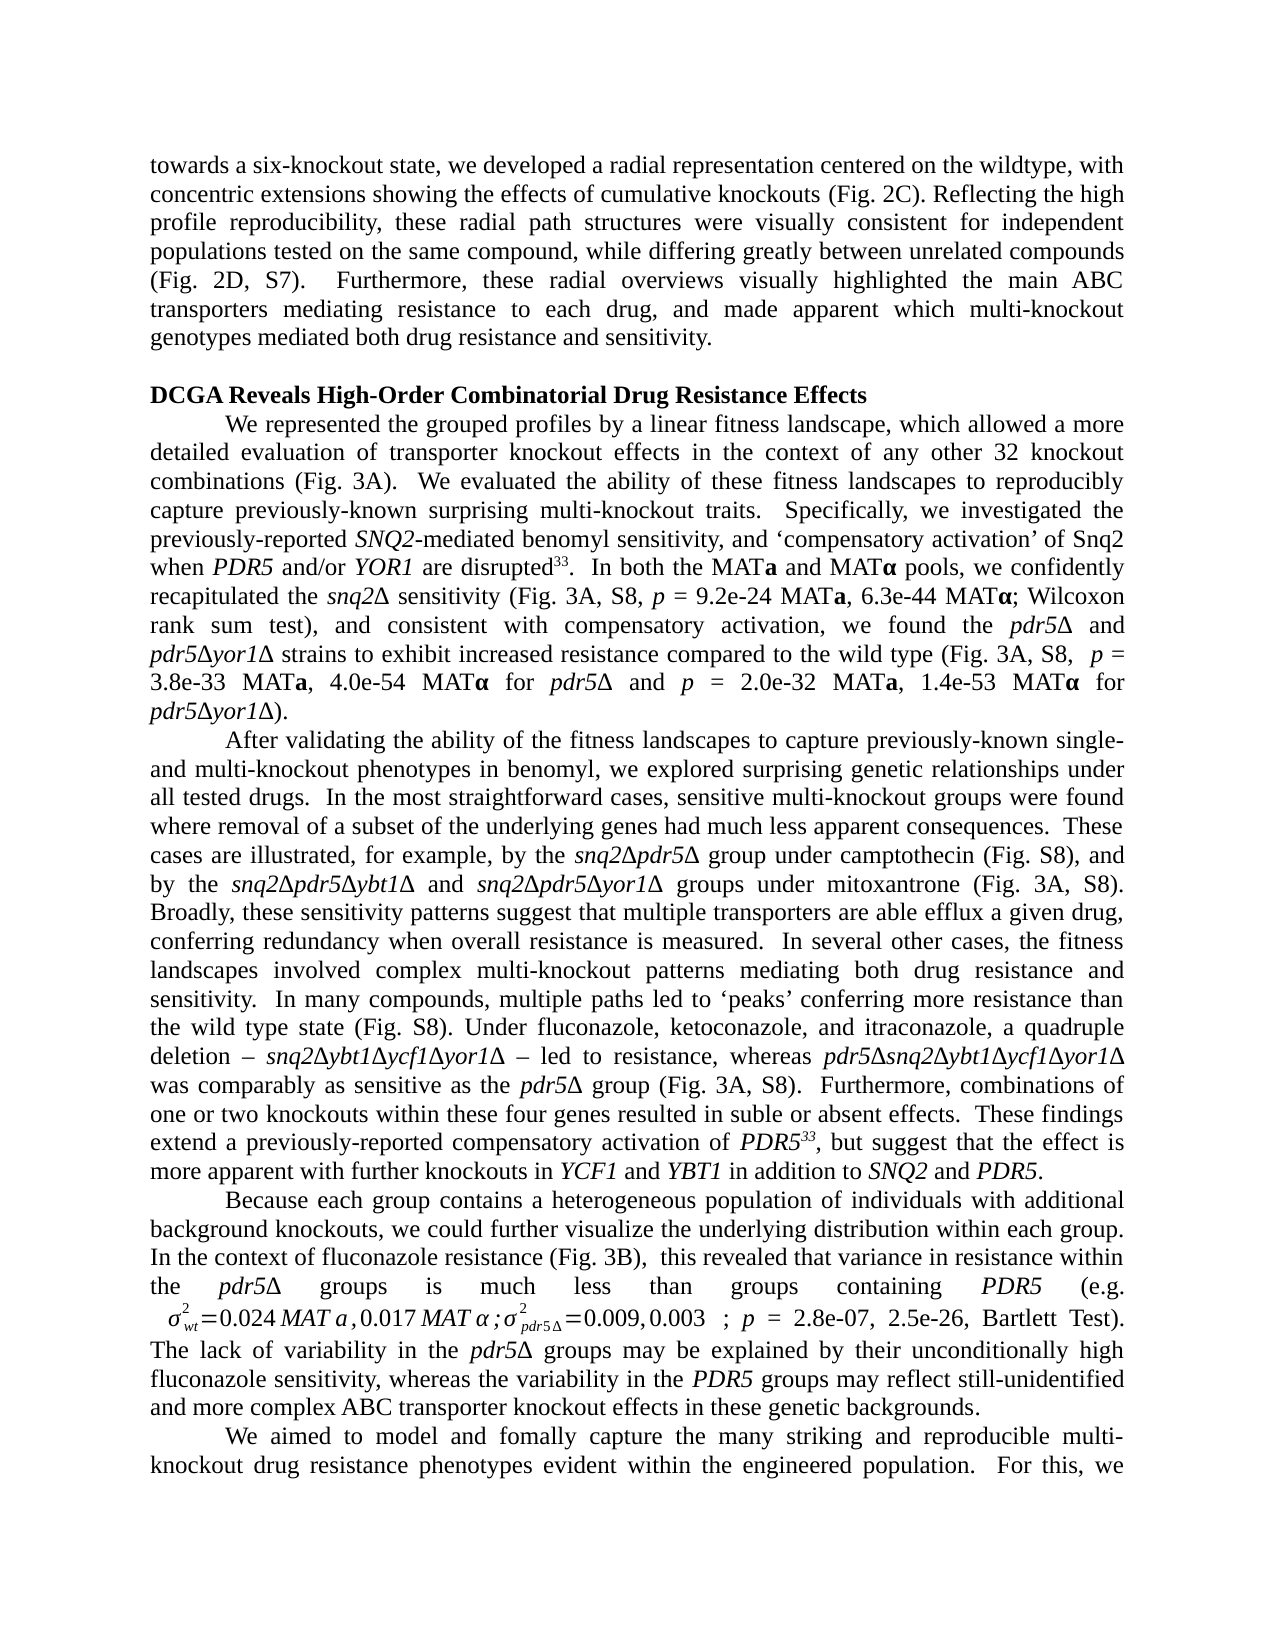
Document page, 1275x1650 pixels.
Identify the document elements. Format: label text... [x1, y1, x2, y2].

text DCGA Reveals High-Order Combinatorial Drug Resistance Effects [150, 380, 1125, 409]
text We represented the grouped profiles by a linear fitness landscape, which allowed a more detailed evaluation of transporter knockout effects in the context of any other 32 knockout combinations (Fig. 3A). We evaluated the ability of these fitness landscapes to reproducibly capture previously-known surprising multi-knockout traits. Specifically, we investigated the previously-reported SNQ2-mediated benomyl sensitivity, and ‘compensatory activation’ of Snq2 when PDR5 and/or YOR1 are disrupted33. In both the MATa and MATα pools, we confidently recapitulated the snq2∆ sensitivity (Fig. 3A, S8, p = 9.2e-24 MATa, 6.3e-44 MATα; Wilcoxon rank sum test), and consistent with compensatory activation, we found the pdr5∆ and pdr5∆yor1∆ strains to exhibit increased resistance compared to the wild type (Fig. 3A, S8, p = 3.8e-33 MATa, 4.0e-54 MATα for pdr5∆ and p = 2.0e-32 MATa, 1.4e-53 MATα for pdr5∆yor1∆). [150, 409, 1125, 725]
text After validating the ability of the fitness landscapes to capture previously-known single- and multi-knockout phenotypes in benomyl, we explored surprising genetic relationships under all tested drugs. In the most straightforward cases, sensitive multi-knockout groups were found where removal of a subset of the underlying genes had much less apparent consequences. These cases are illustrated, for example, by the snq2∆pdr5∆ group under camptothecin (Fig. S8), and by the snq2∆pdr5∆ybt1∆ and snq2∆pdr5∆yor1∆ groups under mitoxantrone (Fig. 3A, S8). Broadly, these sensitivity patterns suggest that multiple transporters are able efflux a given drug, conferring redundancy when overall resistance is measured. In several other cases, the fitness landscapes involved complex multi-knockout patterns mediating both drug resistance and sensitivity. In many compounds, multiple paths led to ‘peaks’ conferring more resistance than the wild type state (Fig. S8). Under fluconazole, ketoconazole, and itraconazole, a quadruple deletion – snq2∆ybt1∆ycf1∆yor1∆ – led to resistance, whereas pdr5∆snq2∆ybt1∆ycf1∆yor1∆ was comparably as sensitive as the pdr5∆ group (Fig. 3A, S8). Furthermore, combinations of one or two knockouts within these four genes resulted in suble or absent effects. These findings extend a previously-reported compensatory activation of PDR533, but suggest that the effect is more apparent with further knockouts in YCF1 and YBT1 in addition to SNQ2 and PDR5. [150, 725, 1125, 1185]
text We aimed to model and fomally capture the many striking and reproducible multi-knockout drug resistance phenotypes evident within the engineered population. For this, we used a log-linear model which extends the multiplicative expectation of combined genetic effects41 to incorporate potential interactions (denoted by ε) of arbitrary complexity (see Methods). We treated the search for complex genetic interactions as a feature prioritization and selection problem, testing for the presence of up to to 4-gene interactions within a total space of 2,516 coefficients (See Methods; Fig. 3C). We found 23 2-way, 12 3-way, and 8 4-way interactions which were reproducible between the MATa and MATα pools at a stringent Bonferroni corrected p-value cutoff of 0.05 (Data S6). To verify generalizability of the modelled genetic interactions, we tested the ability of models made from pooled resistance data of one mating to predict knockout phenotypes of the opposite mating type (Fig. S9), finding similar population-wide predictive power. This formalized approach captured many of the striking phenotypes found by examination of the fitness landscapes. For example, yor1∆ was found to have no main effect under benomyl, to have a positive genetic interaction with pdr5∆, and to have a negative genetic interaction with snq2∆ (Fig. 3C, Data S6). In camptothecin, pdr5∆ and snq2∆ each had a minor effect, as well as a strong negative interaction between them (Fig. 3C, Data S6). Similarly, the surprising phenotype in mitoxantrone was modelled as a combination of a small marginal effect of snq2∆, a negative interaction , and further triple negative interactions upon ybt1∆ and yor1∆ as and (Fig. 3C, Data S6). This genetic interaction pattern suggests not only that these four genes efflux mitoxantrone in parallel, but also a differential efflux capacity between them –it may be hypothesized, for example, that Snq2 has the highest efflux activity because it is the only one that shows a knockout defect by itself. A similar ‘parallel resistance’ phenotype was observed for pdr5∆snq2∆yor1∆ in cisplatin (Fig. 3C, Data S6). Interestingly, the multi-knockout resistance phenotype in fluconazole was modelled (in addition to one- and two- gene effects involving pdr5∆, yor1∆, and ybt1∆) as the combination of three positive three-gene interactions (, , ). The dependence of these multi-knockout effects on the presence of PDR5 was then further modelled as three additional negative four-way interactions (, , ). [150, 1421, 1125, 1479]
text towards a six-knockout state, we developed a radial representation centered on the wildtype, with concentric extensions showing the effects of cumulative knockouts (Fig. 2C). Reflecting the high profile reproducibility, these radial path structures were visually consistent for independent populations tested on the same compound, while differing greatly between unrelated compounds (Fig. 2D, S7). Furthermore, these radial overviews visually highlighted the main ABC transporters mediating resistance to each drug, and made apparent which multi-knockout genotypes mediated both drug resistance and sensitivity. [150, 150, 1125, 351]
text Because each group contains a heterogeneous population of individuals with additional background knockouts, we could further visualize the underlying distribution within each group. In the context of fluconazole resistance (Fig. 3B), this revealed that variance in resistance within the pdr5∆ groups is much less than groups containing PDR5 (e.g. ; p = 2.8e-07, 2.5e-26, Bartlett Test). The lack of variability in the pdr5∆ groups may be explained by their unconditionally high fluconazole sensitivity, whereas the variability in the PDR5 groups may reflect still-unidentified and more complex ABC transporter knockout effects in these genetic backgrounds. [150, 1185, 1125, 1421]
